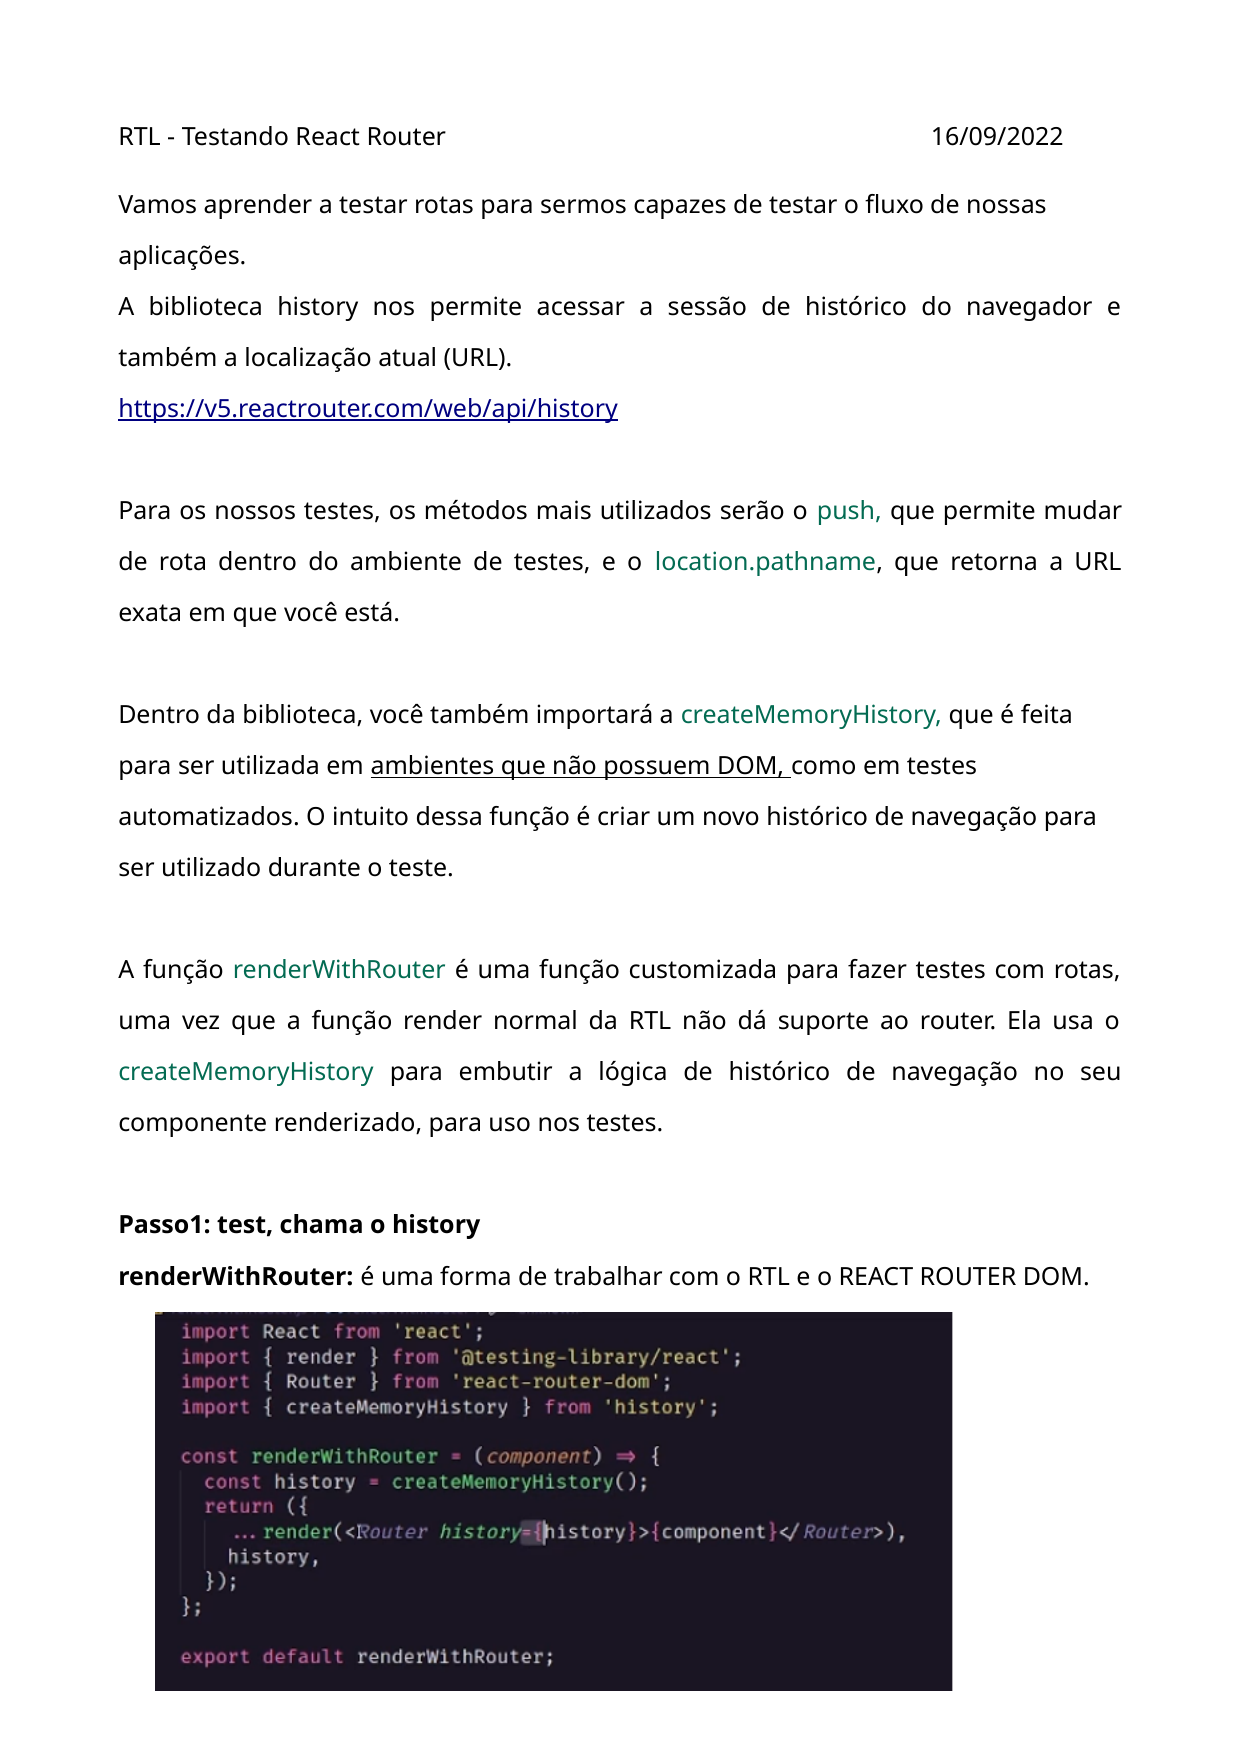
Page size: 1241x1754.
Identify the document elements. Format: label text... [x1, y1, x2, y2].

text Dentro da biblioteca, você também importará a createMemoryHistory, que é feita para ser utilizada em ambientes que não possuem DOM, como em testes automatizados. O intuito dessa função é criar um novo histórico de navegação para ser utilizado durante o teste. [118, 697, 1122, 884]
text RTL - Testando React Router 16/09/2022 [118, 118, 1122, 152]
text A biblioteca history nos permite acessar a sessão de histórico do navegador e também a localização atual (URL). [118, 288, 1122, 373]
text Vamos aprender a testar rotas para sermos capazes de testar o fluxo de nossas aplicações. [118, 186, 1122, 271]
text A função renderWithRouter é uma função customizada para fazer testes com rotas, uma vez que a função render normal da RTL não dá suporte ao router. Ela usa o createMemoryHistory para embutir a lógica de histórico de navegação no seu componente renderizado, para uso nos testes. [118, 952, 1122, 1139]
text renderWithRouter: é uma forma de trabalhar com o RTL e o REACT ROUTER DOM. [118, 1258, 1122, 1292]
text https://v5.reactrouter.com/web/api/history [118, 390, 1122, 424]
picture [155, 1312, 953, 1691]
text Passo1: test, chama o history [118, 1207, 1122, 1241]
text Para os nossos testes, os métodos mais utilizados serão o push, que permite mudar de rota dentro do ambiente de testes, e o location.pathname, que retorna a URL exata em que você está. [118, 492, 1122, 629]
